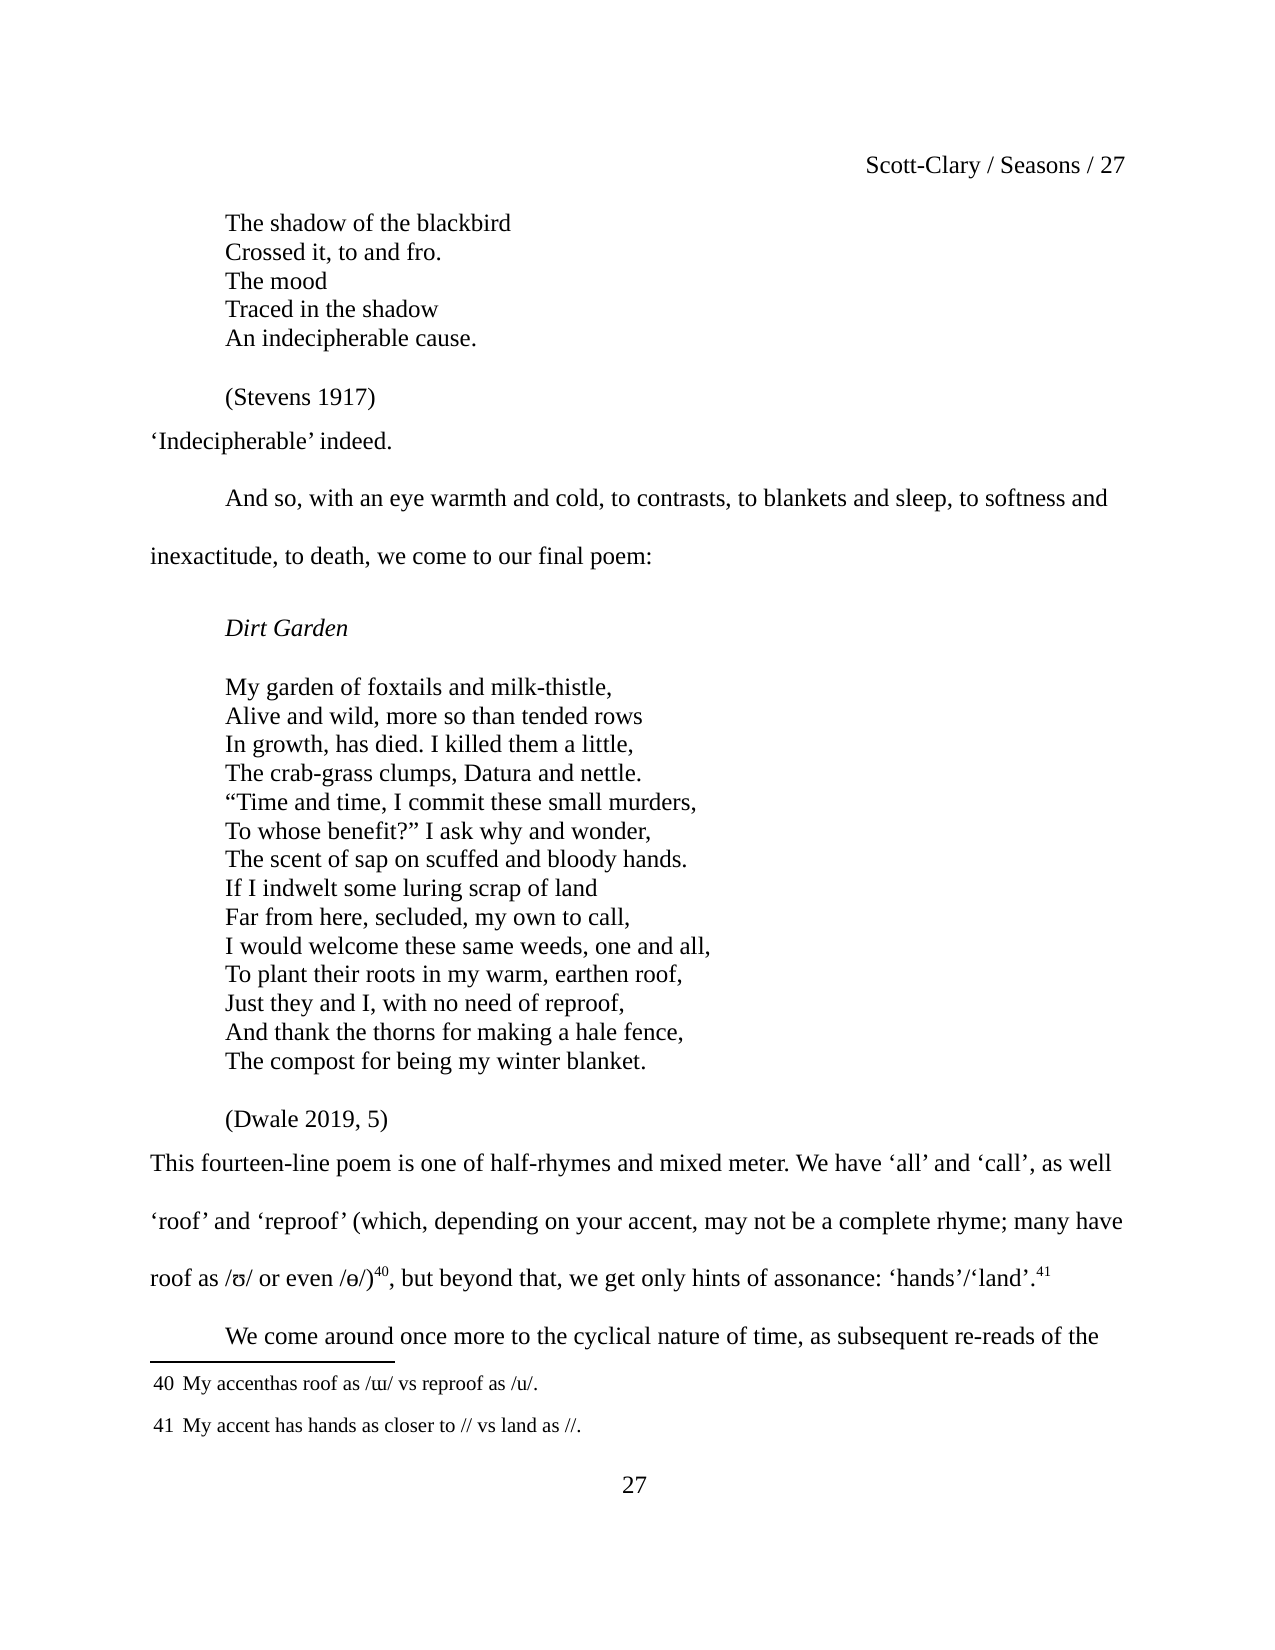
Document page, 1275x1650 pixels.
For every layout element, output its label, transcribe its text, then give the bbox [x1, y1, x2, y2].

text Dirt Garden [225, 613, 1125, 642]
text My accenthas roof as /ɯ/ vs reproof as /u/. [150, 1368, 1125, 1398]
text This fourteen-line poem is one of half-rhymes and mixed meter. We have ‘all’ and ‘call’, as well ‘roof’ and ‘reproof’ (which, depending on your accent, may not be a complete rhyme; many have roof as /ʊ/ or even /ɵ/), but beyond that, we get only hints of assonance: ‘hands’/‘land’. [150, 1148, 1125, 1292]
text (Stevens 1917) [225, 382, 1125, 411]
text My garden of foxtails and milk-thistle, Alive and wild, more so than tended rows In growth, has died. I killed them a little, The crab-grass clumps, Datura and nettle. “Time and time, I commit these small murders, To whose benefit?” I ask why and wonder, The scent of sap on scuffed and bloody hands. If I indwelt some luring scrap of land Far from here, secluded, my own to call, I would welcome these same weeds, one and all, To plant their roots in my warm, earthen roof, Just they and I, with no need of reproof, And thank the thorns for making a hale fence, The compost for being my winter blanket. [225, 672, 1125, 1074]
text My accent has hands as closer to // vs land as //. [150, 1410, 1125, 1440]
text ‘Indecipherable’ indeed. [150, 426, 1125, 454]
text (Dwale 2019, 5) [225, 1104, 1125, 1133]
text The shadow of the blackbird Crossed it, to and fro. The mood Traced in the shadow An indecipherable cause. [225, 208, 1125, 352]
text And so, with an eye warmth and cold, to contrasts, to blankets and sleep, to softness and inexactitude, to death, we come to our final poem: [150, 483, 1125, 569]
text We come around once more to the cyclical nature of time, as subsequent re-reads of the [150, 1321, 1125, 1349]
